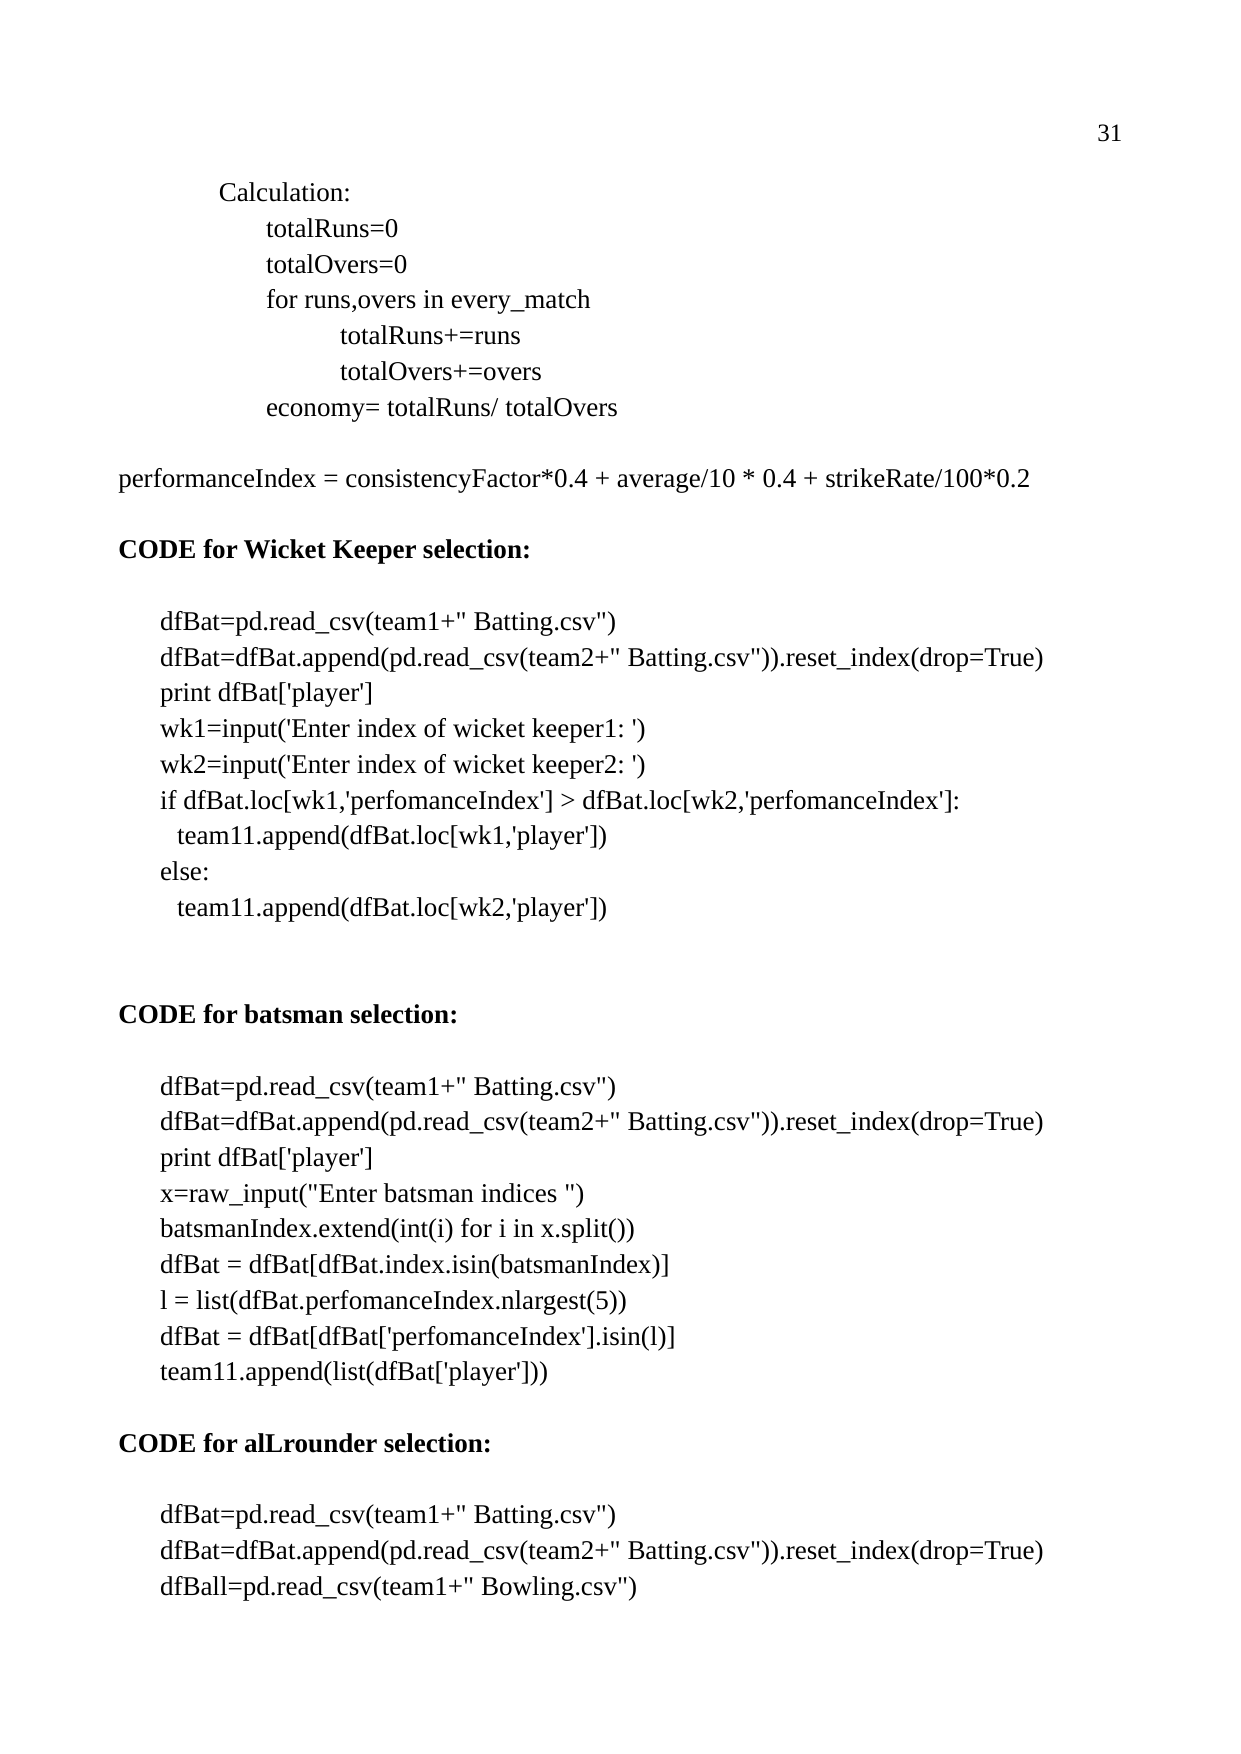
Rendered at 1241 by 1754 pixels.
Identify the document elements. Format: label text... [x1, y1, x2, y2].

text team11.append(dfBat.loc[wk2,'player']) [118, 891, 1122, 922]
text batsmanIndex.extend(int(i) for i in x.split()) [118, 1212, 1122, 1244]
text wk1=input('Enter index of wicket keeper1: ') [118, 712, 1122, 743]
text totalRuns=0 [118, 212, 1122, 243]
text else: [118, 855, 1122, 886]
text dfBat=pd.read_csv(team1+" Batting.csv") [118, 1498, 1122, 1529]
text dfBat = dfBat[dfBat.index.isin(batsmanIndex)] [118, 1248, 1122, 1279]
text totalRuns+=runs [118, 319, 1122, 350]
text team11.append(dfBat.loc[wk1,'player']) [118, 819, 1122, 851]
text x=raw_input("Enter batsman indices ") [118, 1177, 1122, 1208]
text totalOvers=0 [118, 248, 1122, 279]
text performanceIndex = consistencyFactor*0.4 + average/10 * 0.4 + strikeRate/100*0.2 [118, 462, 1122, 493]
text CODE for alLrounder selection: [118, 1427, 1122, 1458]
text print dfBat['player'] [118, 677, 1122, 708]
text totalOvers+=overs [118, 355, 1122, 386]
text dfBat=pd.read_csv(team1+" Batting.csv") [118, 605, 1122, 636]
text dfBall=pd.read_csv(team1+" Bowling.csv") [118, 1570, 1122, 1601]
text if dfBat.loc[wk1,'perfomanceIndex'] > dfBat.loc[wk2,'perfomanceIndex']: [118, 784, 1122, 815]
text for runs,overs in every_match [118, 283, 1122, 315]
text dfBat = dfBat[dfBat['perfomanceIndex'].isin(l)] [118, 1320, 1122, 1351]
text dfBat=dfBat.append(pd.read_csv(team2+" Batting.csv")).reset_index(drop=True) [118, 641, 1122, 672]
text economy= totalRuns/ totalOvers [118, 391, 1122, 422]
text dfBat=dfBat.append(pd.read_csv(team2+" Batting.csv")).reset_index(drop=True) [118, 1534, 1122, 1565]
text dfBat=pd.read_csv(team1+" Batting.csv") [118, 1069, 1122, 1101]
text team11.append(list(dfBat['player'])) [118, 1355, 1122, 1387]
text l = list(dfBat.perfomanceIndex.nlargest(5)) [118, 1284, 1122, 1315]
text dfBat=dfBat.append(pd.read_csv(team2+" Batting.csv")).reset_index(drop=True) [118, 1105, 1122, 1136]
text Calculation: [118, 176, 1122, 207]
text print dfBat['player'] [118, 1141, 1122, 1172]
text wk2=input('Enter index of wicket keeper2: ') [118, 748, 1122, 779]
text CODE for batsman selection: [118, 998, 1122, 1029]
text CODE for Wicket Keeper selection: [118, 534, 1122, 565]
